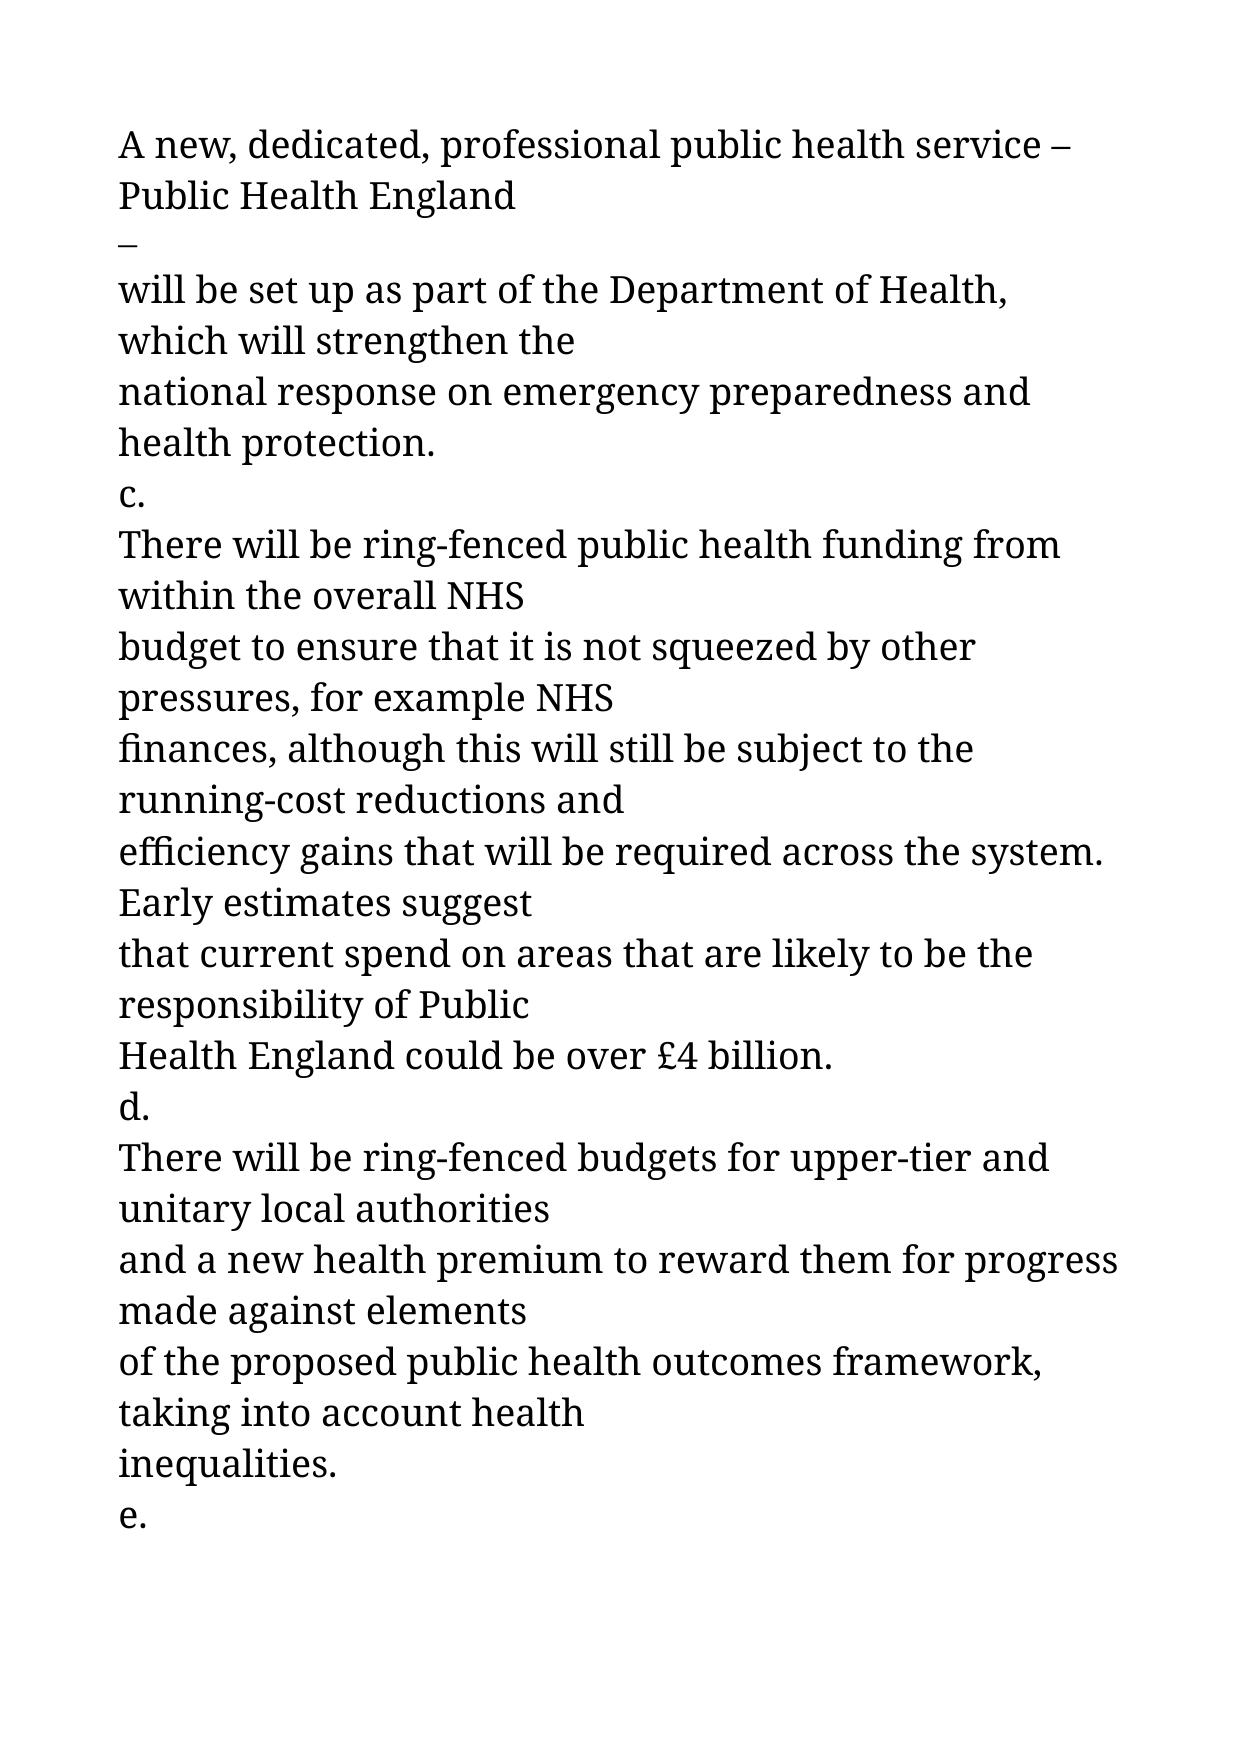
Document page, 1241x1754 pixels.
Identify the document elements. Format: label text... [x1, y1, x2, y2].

text There will be ring-fenced public health funding from within the overall NHS [118, 518, 1122, 621]
text inequalities. [118, 1437, 1122, 1488]
text – [118, 220, 1122, 263]
text that current spend on areas that are likely to be the responsibility of Public [118, 927, 1122, 1029]
text e. [118, 1488, 1122, 1539]
text will be set up as part of the Department of Health, which will strengthen the [118, 263, 1122, 365]
text national response on emergency preparedness and health protection. [118, 365, 1122, 467]
text and a new health premium to reward them for progress made against elements [118, 1233, 1122, 1335]
text c. [118, 467, 1122, 518]
text A new, dedicated, professional public health service – Public Health England [118, 118, 1122, 220]
text There will be ring-fenced budgets for upper-tier and unitary local authorities [118, 1131, 1122, 1233]
text Health England could be over £4 billion. [118, 1029, 1122, 1080]
text finances, although this will still be subject to the running-cost reductions and [118, 723, 1122, 825]
text d. [118, 1080, 1122, 1131]
text efficiency gains that will be required across the system. Early estimates suggest [118, 825, 1122, 927]
text budget to ensure that it is not squeezed by other pressures, for example NHS [118, 621, 1122, 723]
text of the proposed public health outcomes framework, taking into account health [118, 1335, 1122, 1437]
